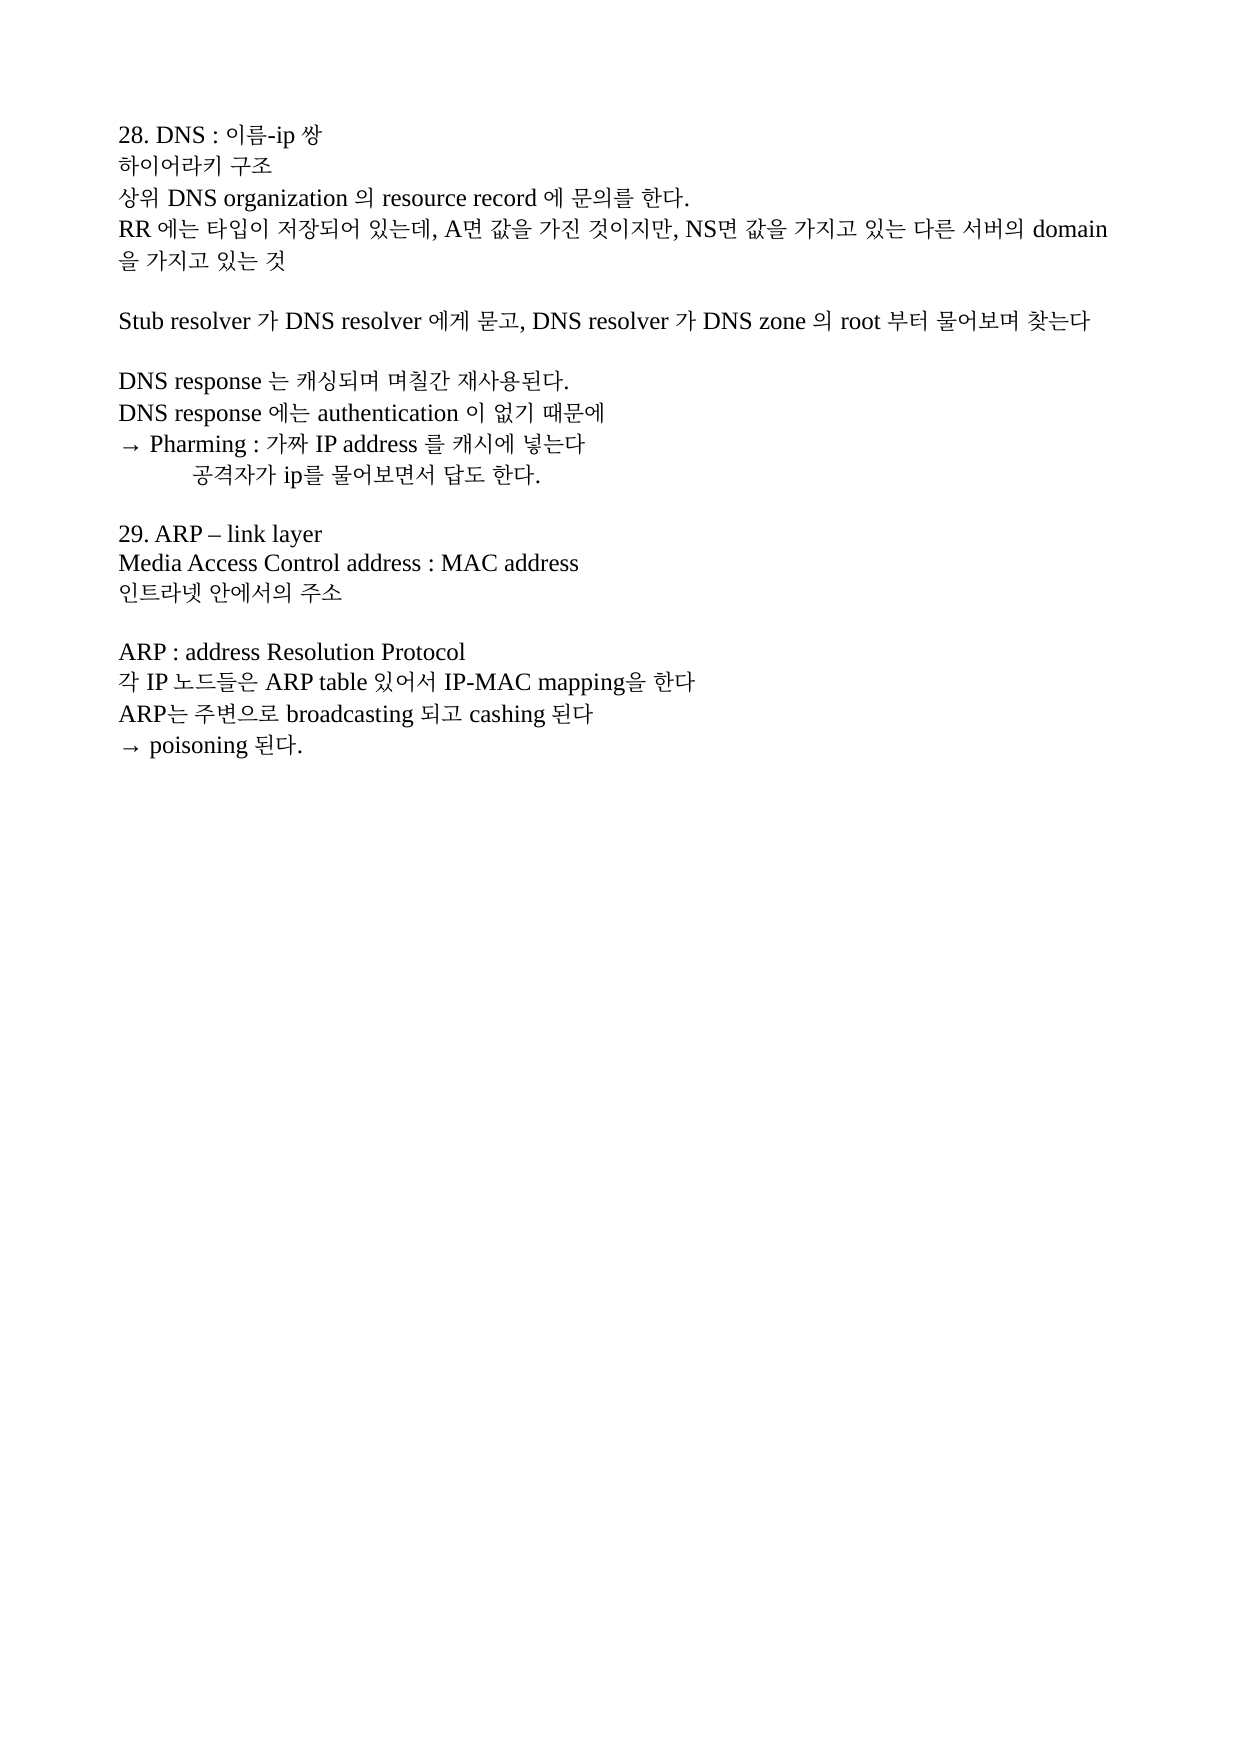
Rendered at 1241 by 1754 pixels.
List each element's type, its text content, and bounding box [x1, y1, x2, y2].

text 인트라넷 안에서의 주소 [118, 576, 1122, 608]
text DNS response 에는 authentication 이 없기 때문에 [118, 396, 1122, 427]
text ARP : address Resolution Protocol [118, 637, 1122, 665]
text ARP는 주변으로 broadcasting 되고 cashing 된다 [118, 697, 1122, 728]
text 각 IP 노드들은 ARP table 있어서 IP-MAC mapping을 한다 [118, 665, 1122, 697]
text DNS response 는 캐싱되며 며칠간 재사용된다. [118, 364, 1122, 396]
text 하이어라키 구조 [118, 149, 1122, 181]
text → Pharming : 가짜 IP address 를 캐시에 넣는다 [118, 427, 1122, 459]
text 상위 DNS organization 의 resource record 에 문의를 한다. [118, 181, 1122, 212]
text 29. ARP – link layer [118, 519, 1122, 548]
text 공격자가 ip를 물어보면서 답도 한다. [118, 459, 1122, 490]
text → poisoning 된다. [118, 728, 1122, 760]
text RR 에는 타입이 저장되어 있는데, A면 값을 가진 것이지만, NS면 값을 가지고 있는 다른 서버의 domain을 가지고 있는 것 [118, 212, 1122, 275]
text 28. DNS : 이름-ip 쌍 [118, 118, 1122, 149]
text Stub resolver 가 DNS resolver 에게 묻고, DNS resolver 가 DNS zone 의 root 부터 물어보며 찾는다 [118, 304, 1122, 336]
text Media Access Control address : MAC address [118, 548, 1122, 576]
